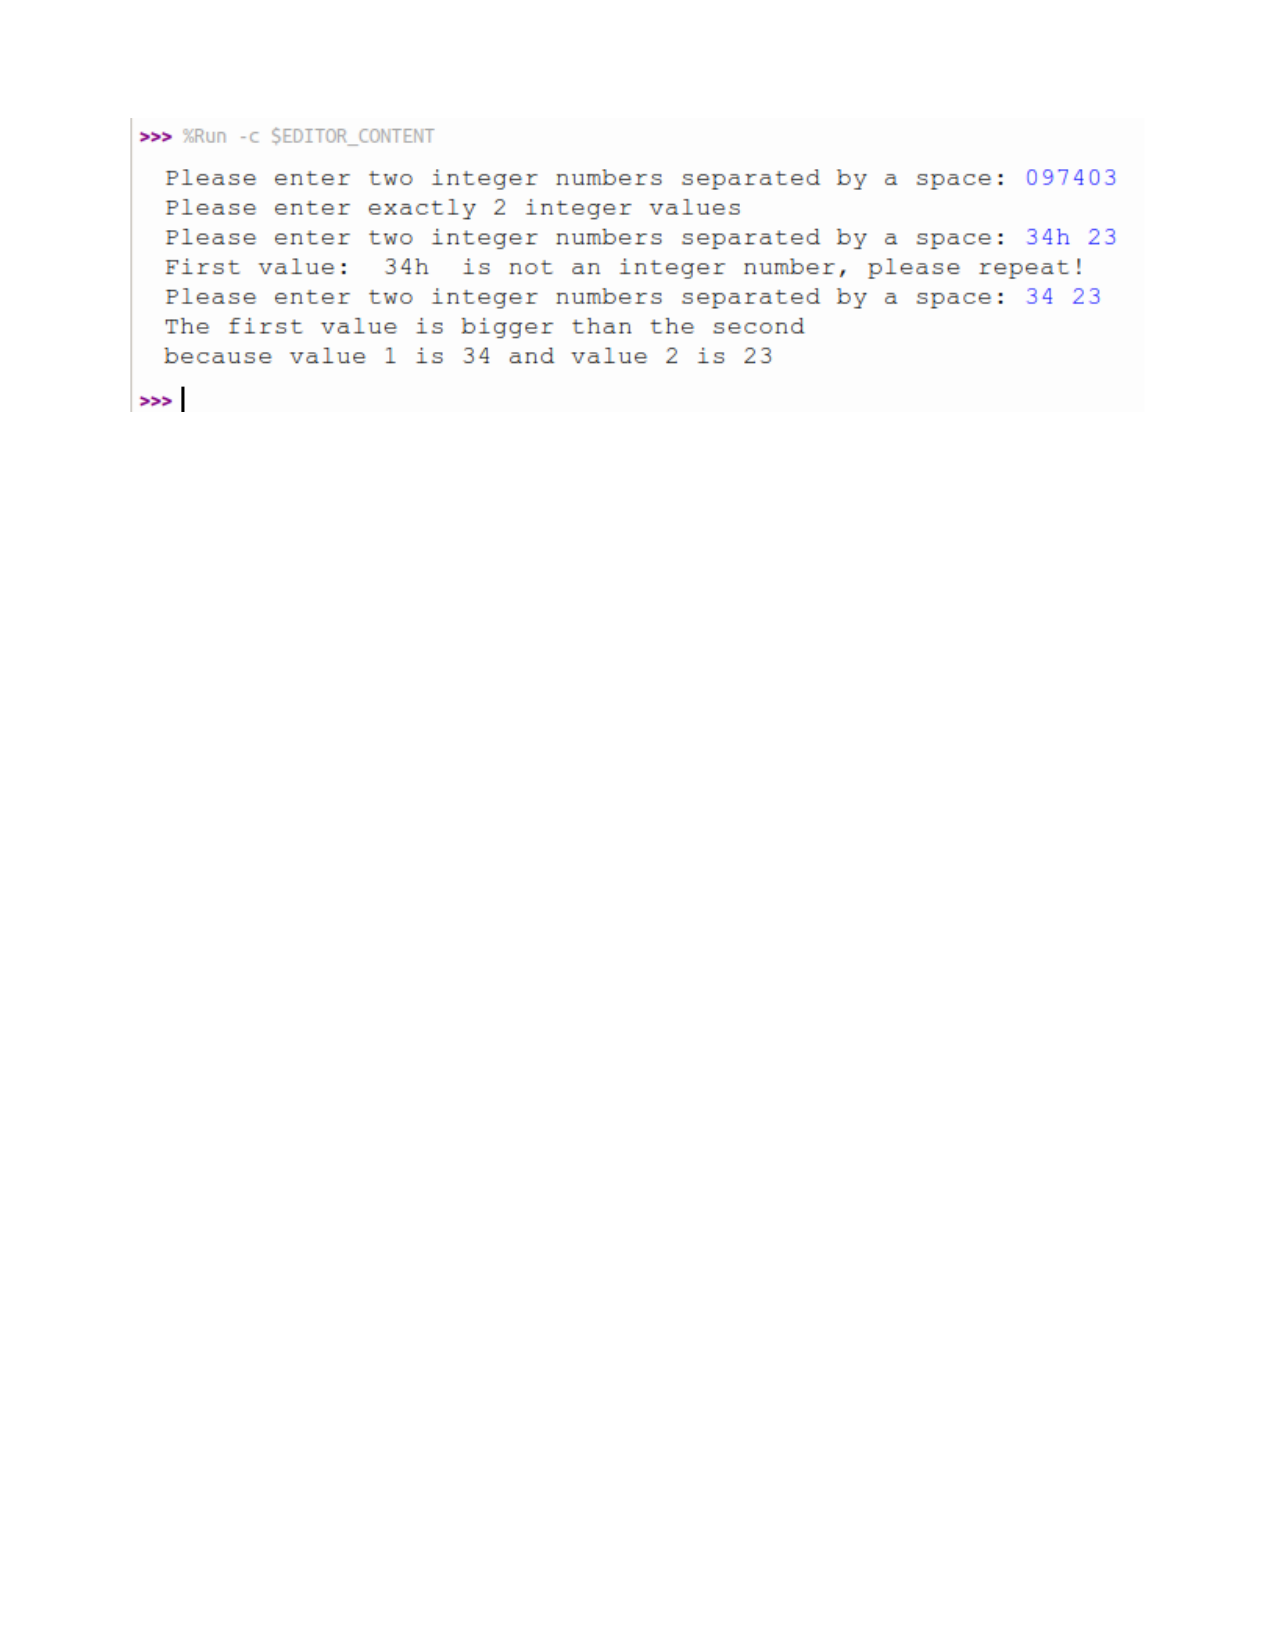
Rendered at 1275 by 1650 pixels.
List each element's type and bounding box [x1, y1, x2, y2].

picture [130, 118, 1145, 412]
